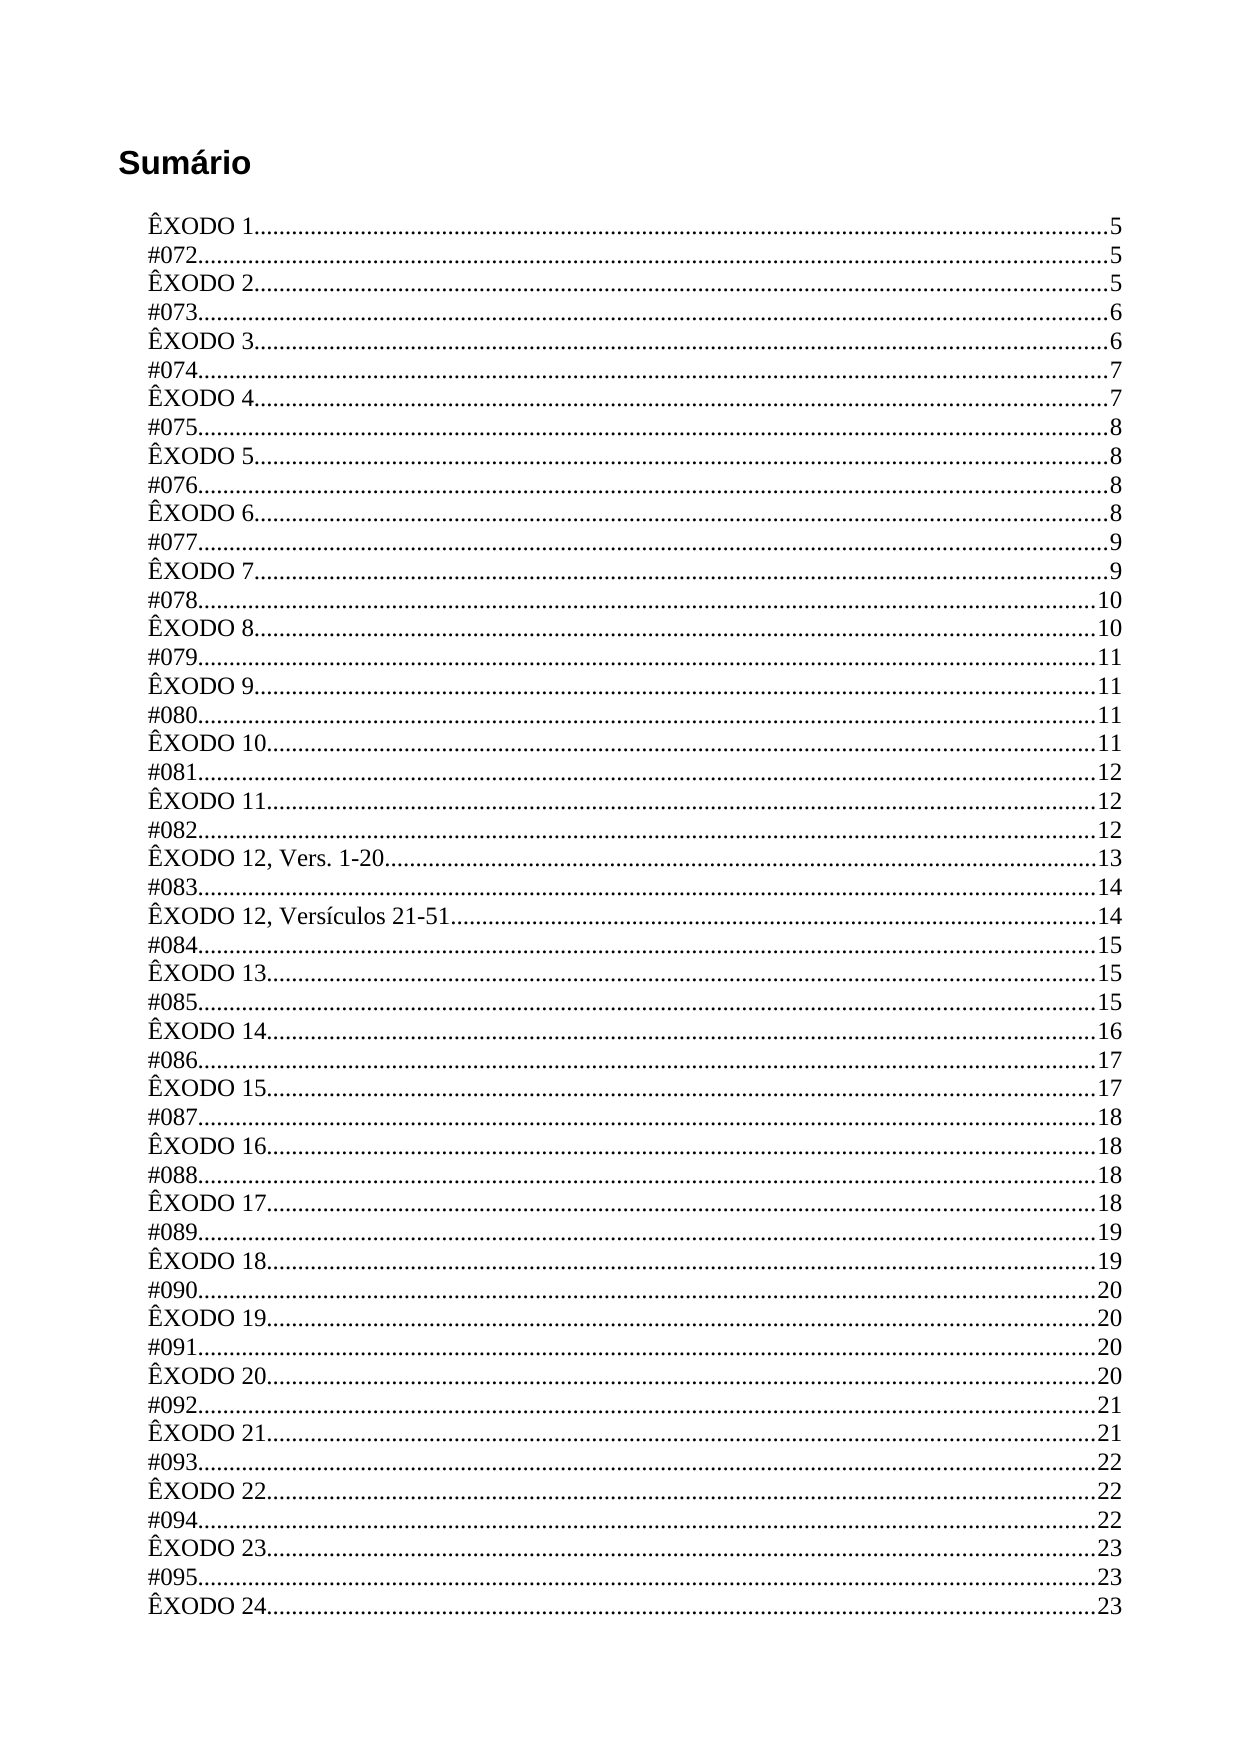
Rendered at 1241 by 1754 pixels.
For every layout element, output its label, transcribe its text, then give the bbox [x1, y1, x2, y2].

text ÊXODO 13 15 [148, 958, 1122, 987]
text #086 17 [148, 1045, 1122, 1073]
text #078 10 [148, 585, 1122, 613]
text ÊXODO 20 20 [148, 1361, 1122, 1390]
text #094 22 [148, 1505, 1122, 1533]
text ÊXODO 4 7 [148, 383, 1122, 412]
text ÊXODO 2 5 [148, 268, 1122, 297]
text #085 15 [148, 987, 1122, 1016]
text ÊXODO 5 8 [148, 441, 1122, 470]
text #093 22 [148, 1447, 1122, 1476]
text #087 18 [148, 1102, 1122, 1131]
text ÊXODO 12, Vers. 1-20 13 [148, 843, 1122, 872]
text #090 20 [148, 1275, 1122, 1303]
text #076 8 [148, 470, 1122, 498]
text ÊXODO 7 9 [148, 556, 1122, 585]
text #083 14 [148, 872, 1122, 901]
text #084 15 [148, 930, 1122, 958]
subtitle Sumário [118, 143, 1122, 182]
text ÊXODO 17 18 [148, 1188, 1122, 1217]
text #095 23 [148, 1562, 1122, 1591]
text ÊXODO 14 16 [148, 1016, 1122, 1045]
text ÊXODO 23 23 [148, 1533, 1122, 1562]
text #074 7 [148, 355, 1122, 383]
text #073 6 [148, 297, 1122, 326]
text #075 8 [148, 412, 1122, 441]
text ÊXODO 24 23 [148, 1591, 1122, 1620]
text #081 12 [148, 757, 1122, 786]
text ÊXODO 18 19 [148, 1246, 1122, 1275]
text ÊXODO 11 12 [148, 786, 1122, 815]
text #082 12 [148, 815, 1122, 843]
text ÊXODO 19 20 [148, 1303, 1122, 1332]
text #092 21 [148, 1390, 1122, 1418]
text ÊXODO 12, Versículos 21-51 14 [148, 901, 1122, 930]
text #072 5 [148, 240, 1122, 268]
text ÊXODO 22 22 [148, 1476, 1122, 1505]
text ÊXODO 6 8 [148, 498, 1122, 527]
text ÊXODO 21 21 [148, 1418, 1122, 1447]
text #080 11 [148, 700, 1122, 728]
text #077 9 [148, 527, 1122, 556]
text ÊXODO 16 18 [148, 1131, 1122, 1160]
text ÊXODO 8 10 [148, 613, 1122, 642]
text #091 20 [148, 1332, 1122, 1361]
text ÊXODO 1 5 [148, 211, 1122, 240]
text #088 18 [148, 1160, 1122, 1188]
text ÊXODO 3 6 [148, 326, 1122, 355]
text ÊXODO 10 11 [148, 728, 1122, 757]
text ÊXODO 9 11 [148, 671, 1122, 700]
text #079 11 [148, 642, 1122, 671]
text #089 19 [148, 1217, 1122, 1246]
text ÊXODO 15 17 [148, 1073, 1122, 1102]
